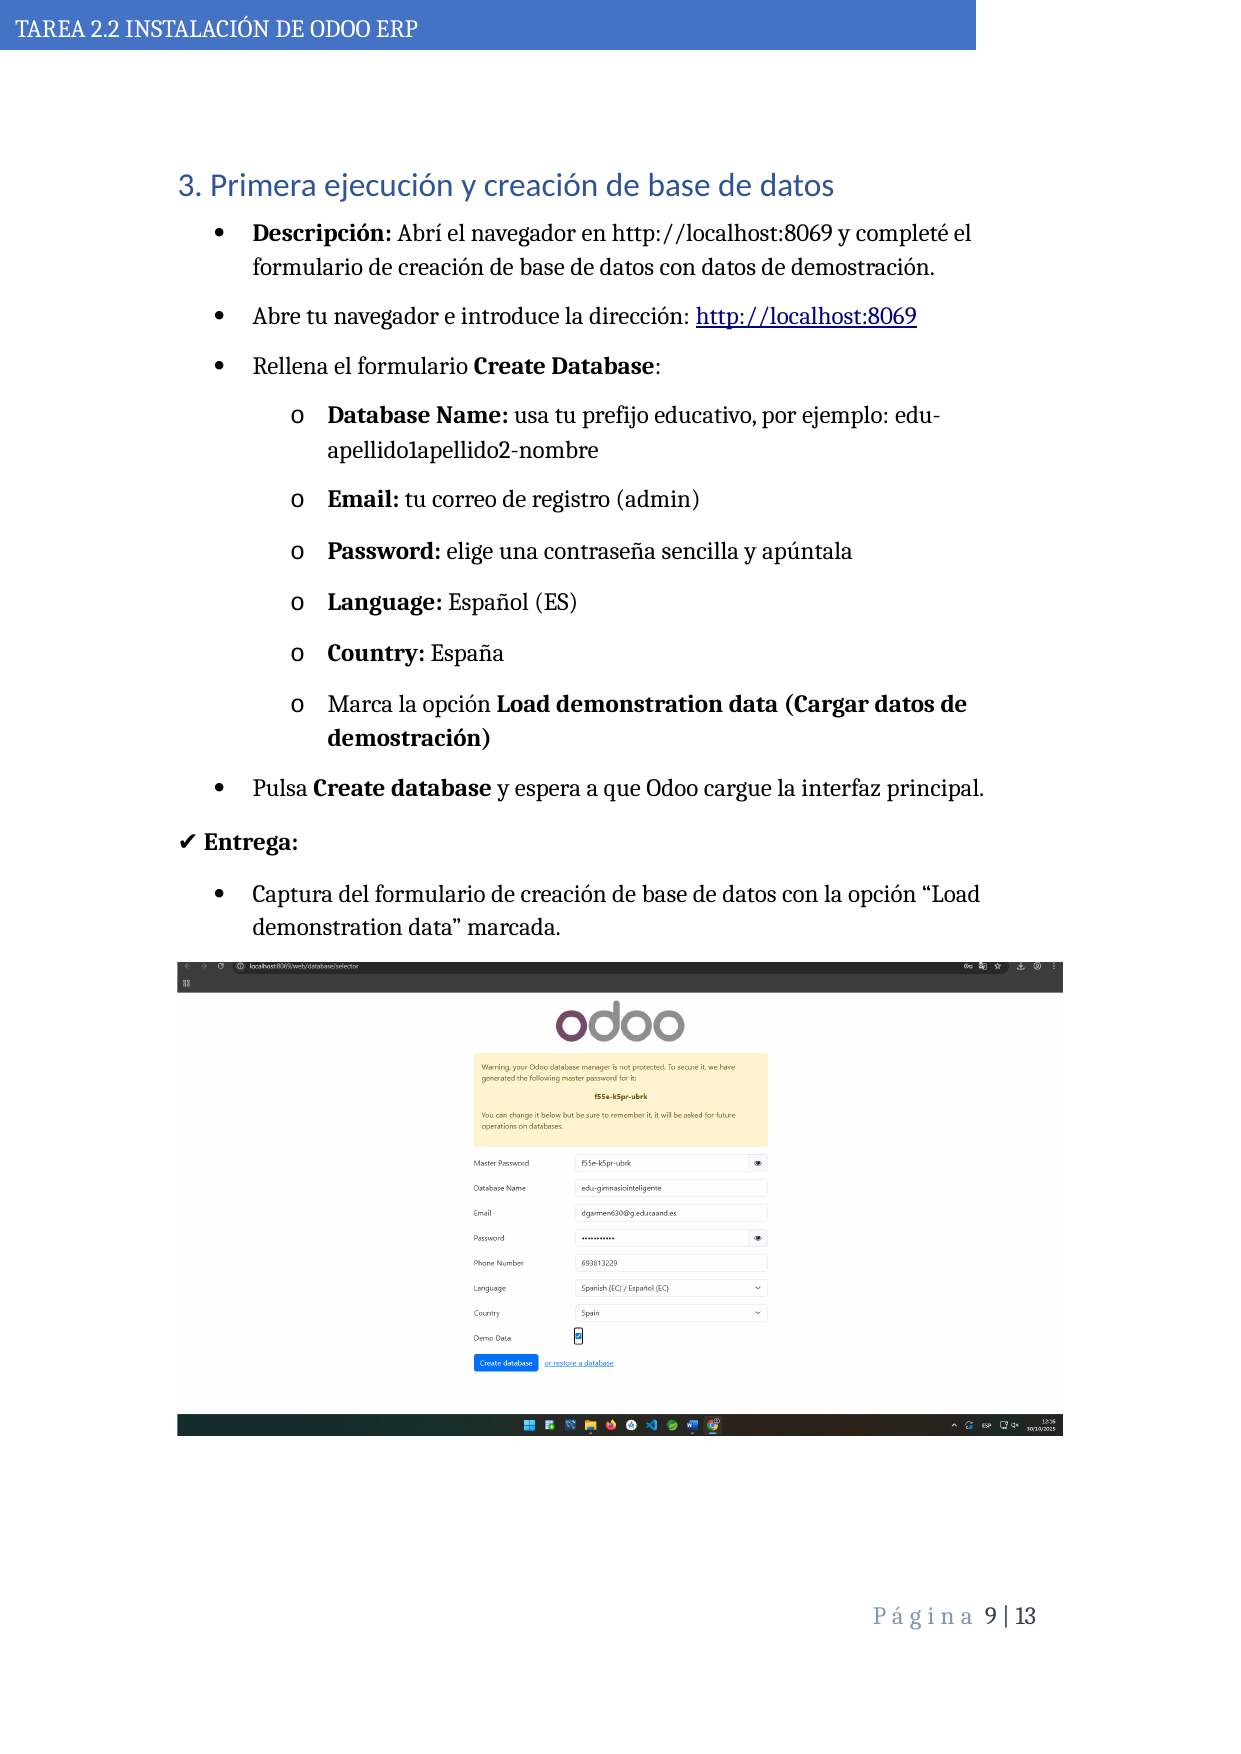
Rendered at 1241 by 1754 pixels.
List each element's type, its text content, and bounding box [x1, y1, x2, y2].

list Email: tu correo de registro (admin) [290, 485, 1063, 515]
list Captura del formulario de creación de base de datos con la opción “Load demonstration data” marcada. [215, 879, 1063, 941]
list Password: elige una contraseña sencilla y apúntala [290, 537, 1063, 567]
list Marca la opción Load demonstration data (Cargar datos de demostración) [290, 690, 1063, 753]
list Abre tu navegador e introduce la dirección: http://localhost:8069 [215, 302, 1063, 331]
text ✔️ Entrega: [177, 824, 1063, 858]
subtitle 3. Primera ejecución y creación de base de datos [177, 164, 1063, 205]
list Rellena el formulario Create Database: [215, 352, 1063, 381]
list Database Name: usa tu prefijo educativo, por ejemplo: edu-apellido1apellido2-nombre [290, 401, 1063, 464]
list Language: Español (ES) [290, 588, 1063, 618]
list Pulsa Create database y espera a que Odoo cargue la interfaz principal. [215, 774, 1063, 803]
list Country: España [290, 639, 1063, 669]
list Descripción: Abrí el navegador en http://localhost:8069 y completé el formulario de creación de base de datos con datos de demostración. [215, 219, 1063, 281]
